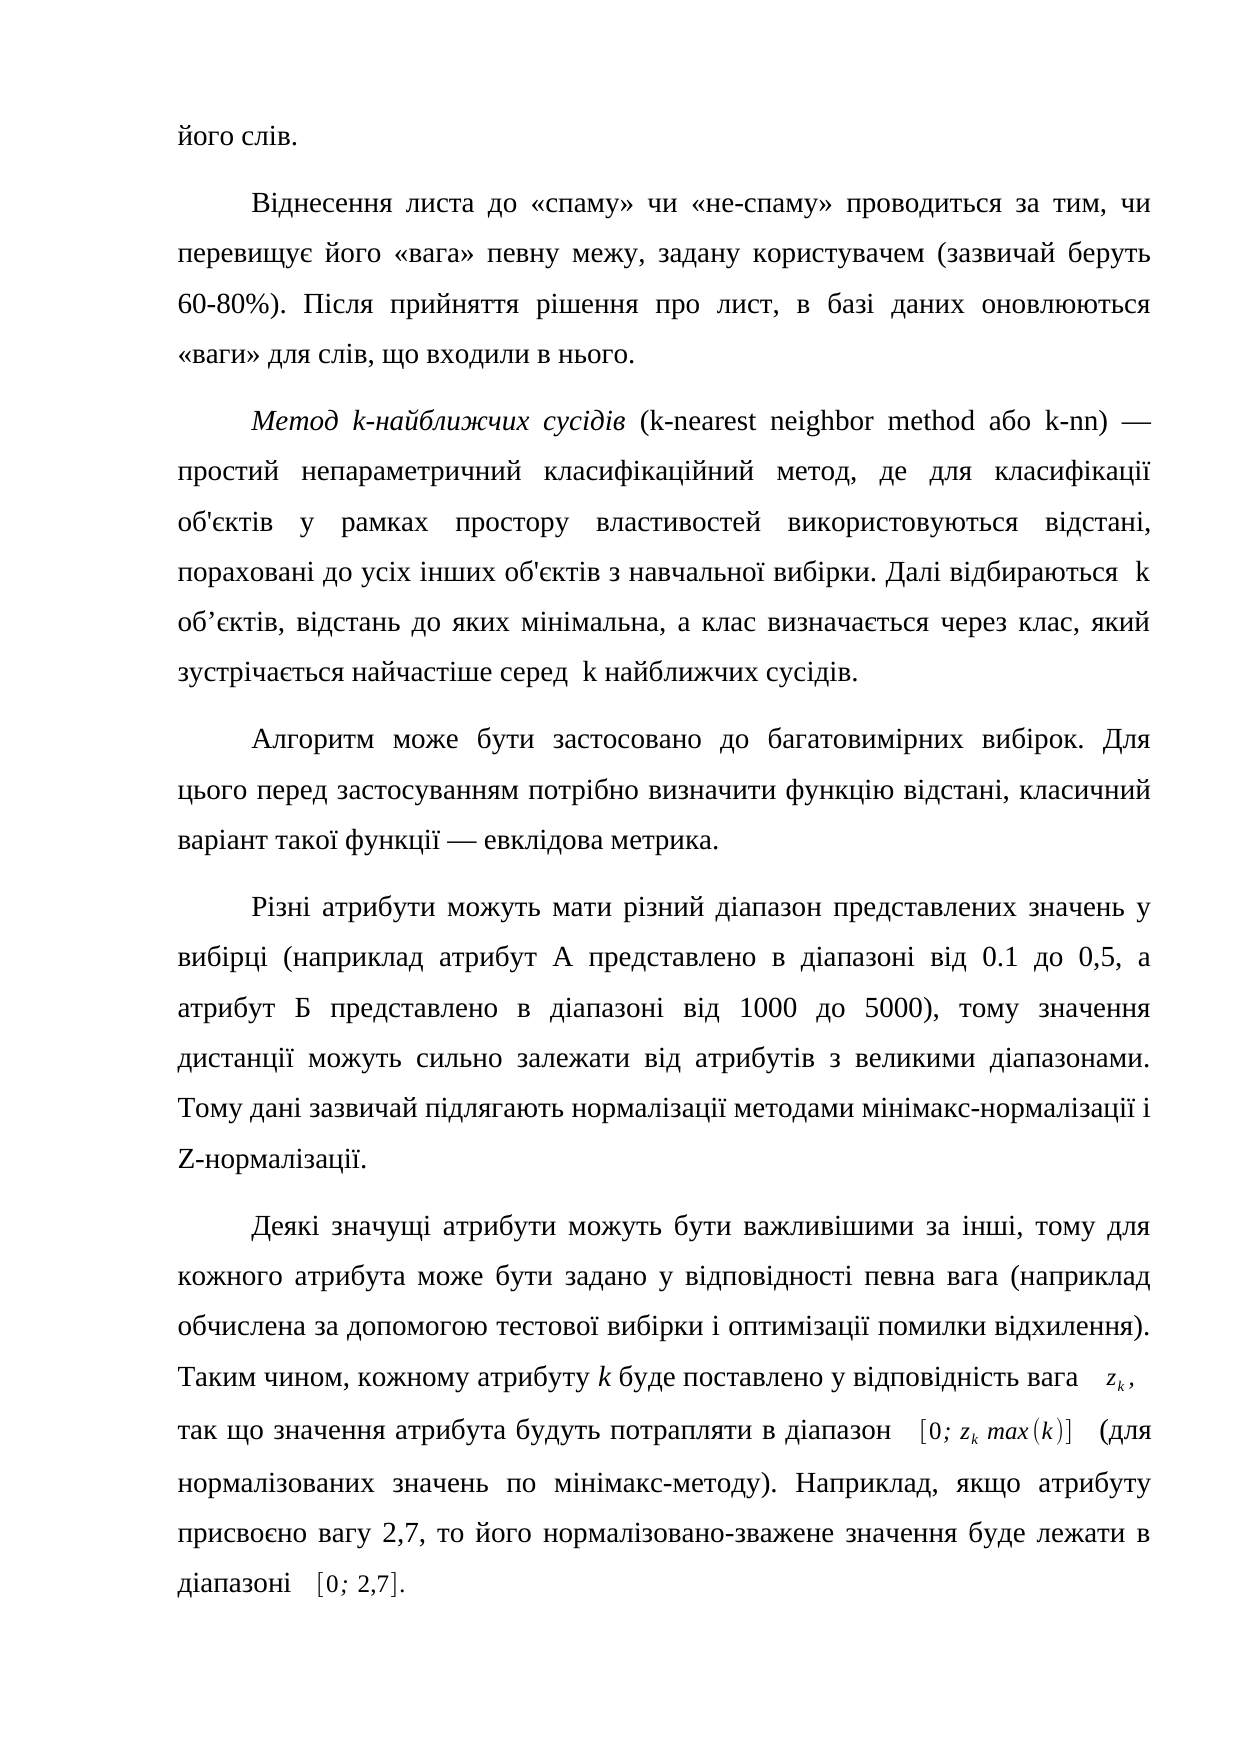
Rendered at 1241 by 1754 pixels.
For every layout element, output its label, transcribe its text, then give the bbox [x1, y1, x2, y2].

text Різні атрибути можуть мати різний діапазон представлених значень у вибірці (наприклад атрибут А представлено в діапазоні від 0.1 до 0,5, а атрибут Б представлено в діапазоні від 1000 до 5000), тому значення дистанції можуть сильно залежати від атрибутів з великими діапазонами. Тому дані зазвичай підлягають нормалізації методами мінімакс-нормалізації і Z-нормалізації. [177, 889, 1152, 1174]
text Деякі значущі атрибути можуть бути важливішими за інші, тому для кожного атрибута може бути задано у відповідності певна вага (наприклад обчислена за допомогою тестової вибірки і оптимізації помилки відхилення). Таким чином, кожному атрибуту k буде поставлено у відповідність вага так що значення атрибута будуть потрапляти в діапазон (для нормалізованих значень по мінімакс-методу). Наприклад, якщо атрибуту присвоєно вагу 2,7, то його нормалізовано-зважене значення буде лежати в діапазоні [177, 1208, 1152, 1599]
text Віднесення листа до «спаму» чи «не-спаму» проводиться за тим, чи перевищує його «вага» певну межу, задану користувачем (зазвичай беруть 60-80%). Після прийняття рішення про лист, в базі даних оновлюються «ваги» для слів, що входили в нього. [177, 185, 1152, 369]
text Метод k-найближчих сусідів (k-nearest neighbor method або k-nn) — простий непараметричний класифікаційний метод, де для класифікації об'єктів у рамках простору властивостей використовуються відстані, пораховані до усіх інших об'єктів з навчальної вибірки. Далі відбираються k об’єктів, відстань до яких мінімальна, а клас визначається через клас, який зустрічається найчастіше серед k найближчих сусідів. [177, 403, 1152, 688]
text Алгоритм може бути застосовано до багатовимірних вибірок. Для цього перед застосуванням потрібно визначити функцію відстані, класичний варіант такої функції — евклідова метрика. [177, 722, 1152, 856]
text При повторній перевірці листа, ймовірність спаму обчислюється за формулою для безлічі гіпотез. В даному випадку гіпотези це слова, і для кожного слова достовірність гіпотези — частка цього слова в листі, а залежність події від гіпотези — обчислена раніше «вага» слова. Тобто «вага» листа в даному випадку — усереднена «вага» всіх його слів. [177, 118, 1152, 152]
